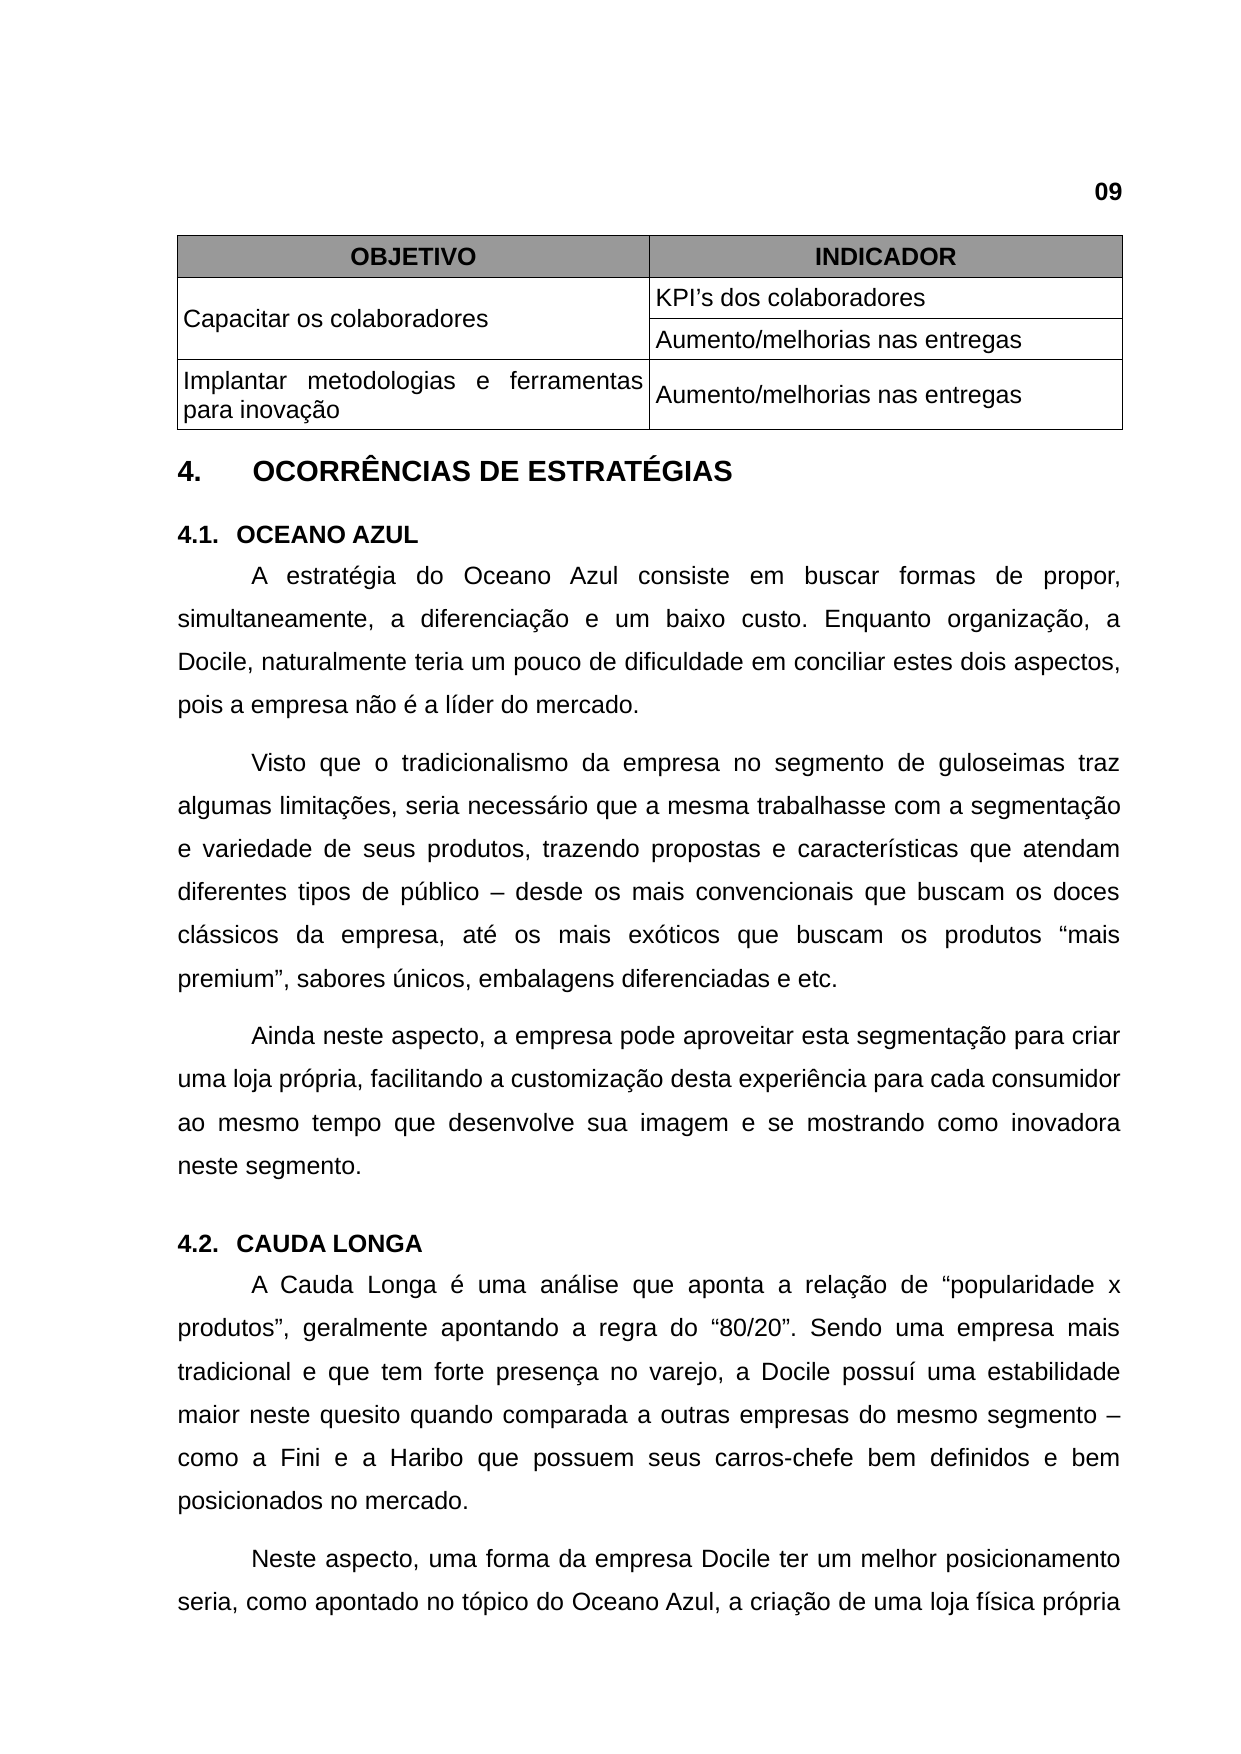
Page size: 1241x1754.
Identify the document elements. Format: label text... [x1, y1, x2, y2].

table_header INDICADOR [650, 236, 1122, 277]
table_header OBJETIVO [178, 236, 649, 277]
table_cell Aumento/melhorias nas entregas [650, 319, 1122, 359]
table_cell Capacitar os colaboradores [178, 278, 649, 359]
text A estratégia do Oceano Azul consiste em buscar formas de propor, simultaneamente, a diferenciação e um baixo custo. Enquanto organização, a Docile, naturalmente teria um pouco de dificuldade em conciliar estes dois aspectos, pois a empresa não é a líder do mercado. [177, 561, 1122, 719]
text Neste aspecto, uma forma da empresa Docile ter um melhor posicionamento seria, como apontado no tópico do Oceano Azul, a criação de uma loja física própria [177, 1543, 1122, 1615]
table_cell KPI’s dos colaboradores [650, 278, 1122, 318]
text A Cauda Longa é uma análise que aponta a relação de “popularidade x produtos”, geralmente apontando a regra do “80/20”. Sendo uma empresa mais tradicional e que tem forte presença no varejo, a Docile possuí uma estabilidade maior neste quesito quando comparada a outras empresas do mesmo segmento – como a Fini e a Haribo que possuem seus carros-chefe bem definidos e bem posicionados no mercado. [177, 1270, 1122, 1514]
table_cell Aumento/melhorias nas entregas [650, 360, 1122, 429]
table_cell Implantar metodologias e ferramentas para inovação [178, 360, 649, 429]
text Ainda neste aspecto, a empresa pode aproveitar esta segmentação para criar uma loja própria, facilitando a customização desta experiência para cada consumidor ao mesmo tempo que desenvolve sua imagem e se mostrando como inovadora neste segmento. [177, 1021, 1122, 1179]
text Visto que o tradicionalismo da empresa no segmento de guloseimas traz algumas limitações, seria necessário que a mesma trabalhasse com a segmentação e variedade de seus produtos, trazendo propostas e características que atendam diferentes tipos de público – desde os mais convencionais que buscam os doces clássicos da empresa, até os mais exóticos que buscam os produtos “mais premium”, sabores únicos, embalagens diferenciadas e etc. [177, 748, 1122, 992]
subtitle OCORRÊNCIAS DE ESTRATÉGIAS [177, 454, 1122, 487]
subtitle Cauda Longa [177, 1229, 1122, 1258]
subtitle Oceano Azul [177, 520, 1122, 548]
